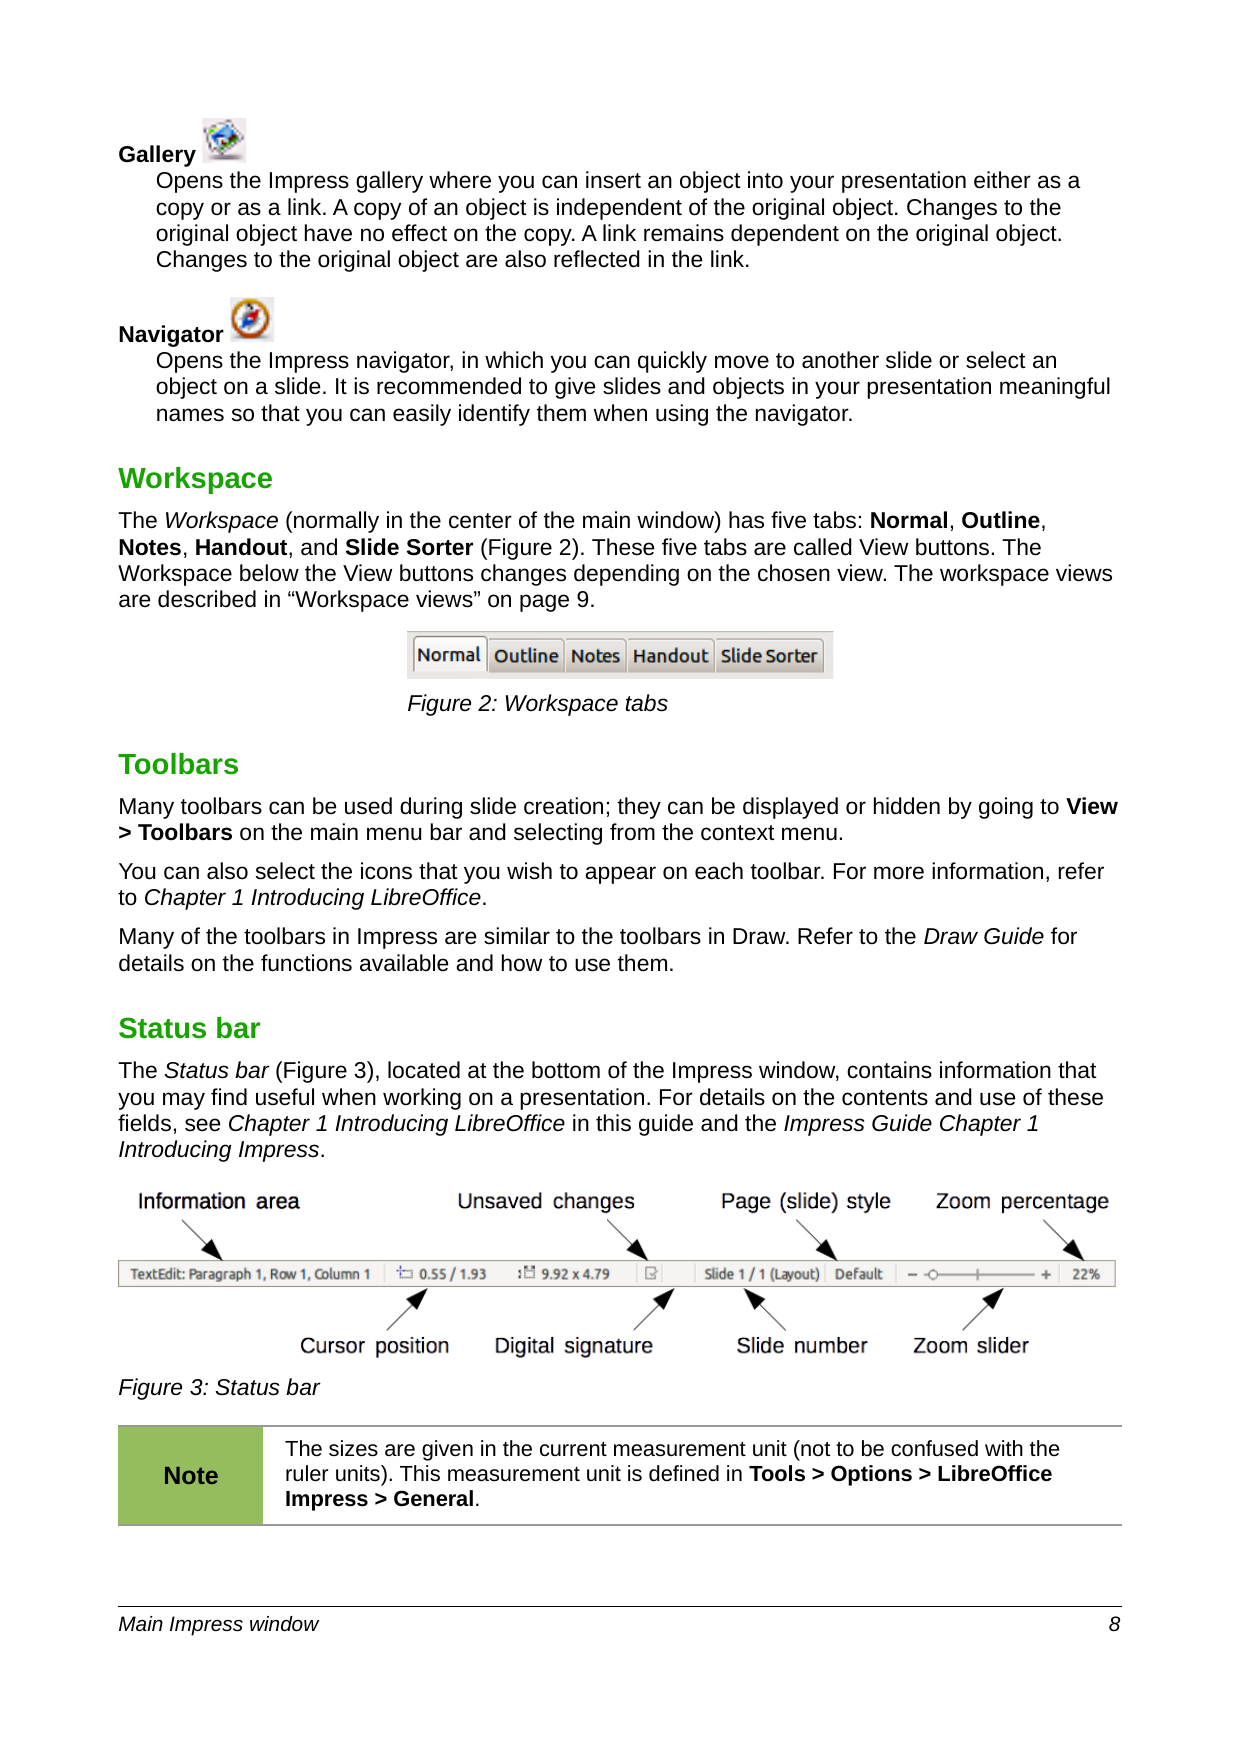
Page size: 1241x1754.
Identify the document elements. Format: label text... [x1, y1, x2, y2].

text Gallery [118, 118, 1122, 167]
text Opens the Impress navigator, in which you can quickly move to another slide or select an object on a slide. It is recommended to give slides and objects in your presentation meaningful names so that you can easily identify them when using the navigator. [156, 347, 1122, 426]
text Figure 3: Status bar [118, 1374, 1122, 1401]
picture [202, 118, 247, 163]
text The Workspace (normally in the center of the main window) has five tabs: Normal, Outline, Notes, Handout, and Slide Sorter (Figure 2). These five tabs are called View buttons. The Workspace below the View buttons changes depending on the chosen view. The workspace views are described in “Workspace views” on page 9. [118, 507, 1122, 613]
picture [118, 1181, 1123, 1364]
table_header The sizes are given in the current measurement unit (not to be confused with the ruler units). This measurement unit is defined in Tools > Options > LibreOffice Impress > General. [264, 1427, 1122, 1524]
text Figure 2: Workspace tabs [407, 689, 833, 716]
text Many toolbars can be used during slide creation; they can be displayed or hidden by going to View > Toolbars on the main menu bar and selecting from the context menu. [118, 793, 1122, 845]
table_header Note [118, 1427, 263, 1524]
picture [230, 297, 275, 342]
subtitle Status bar [118, 1011, 1122, 1045]
text Navigator [118, 298, 1122, 347]
picture [407, 631, 834, 679]
text You can also select the icons that you wish to appear on each toolbar. For more information, refer to Chapter 1 Introducing LibreOffice. [118, 858, 1122, 911]
text The Status bar (Figure 3), located at the bottom of the Impress window, contains information that you may find useful when working on a presentation. For details on the contents and use of these fields, see Chapter 1 Introducing LibreOffice in this guide and the Impress Guide Chapter 1 Introducing Impress. [118, 1057, 1122, 1163]
text Many of the toolbars in Impress are similar to the toolbars in Draw. Refer to the Draw Guide for details on the functions available and how to use them. [118, 923, 1122, 976]
subtitle Toolbars [118, 747, 1122, 780]
subtitle Workspace [118, 461, 1122, 495]
text Opens the Impress gallery where you can insert an object into your presentation either as a copy or as a link. A copy of an object is independent of the original object. Changes to the original object have no effect on the copy. A link remains dependent on the original object. Changes to the original object are also reflected in the link. [156, 167, 1122, 273]
